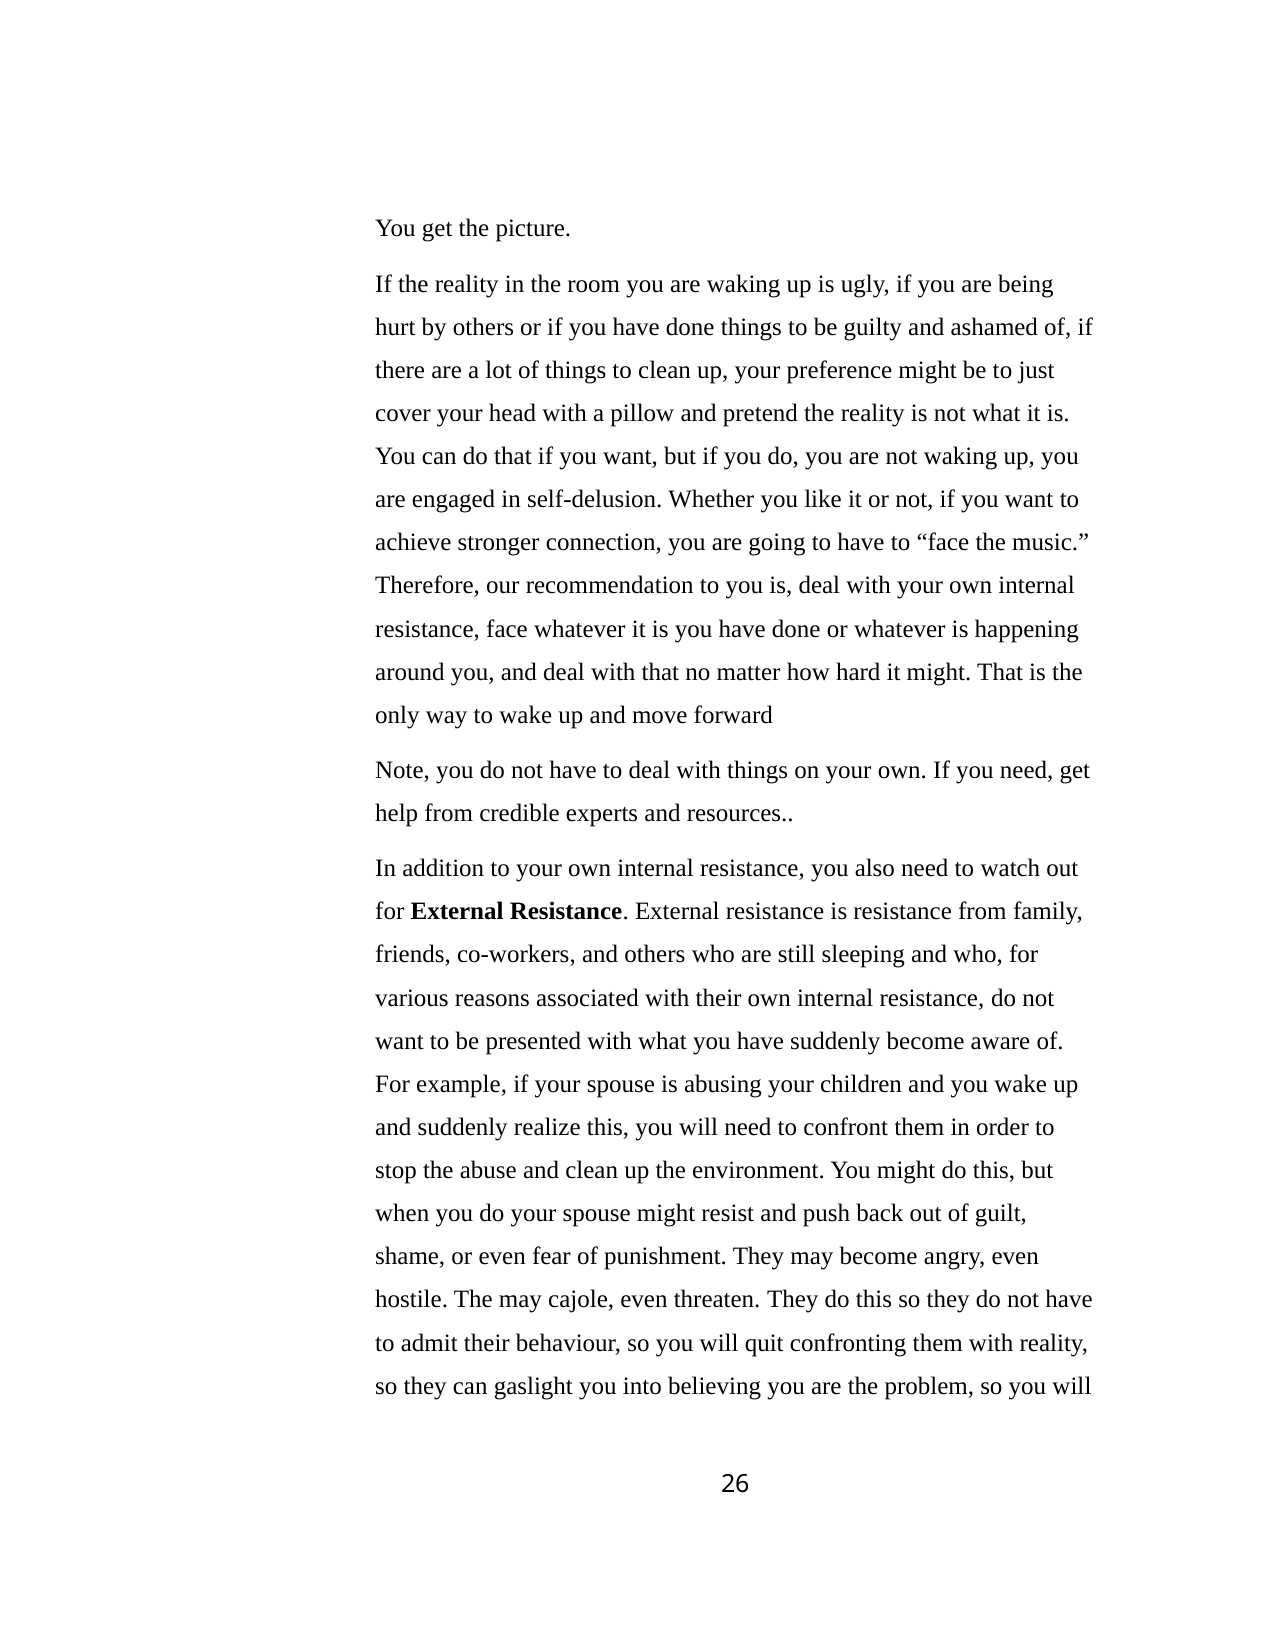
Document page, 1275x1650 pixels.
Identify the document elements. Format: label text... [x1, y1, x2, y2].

text Note, you do not have to deal with things on your own. If you need, get help from credible experts and resources.. [375, 755, 1095, 827]
text If the reality in the room you are waking up is ugly, if you are being hurt by others or if you have done things to be guilty and ashamed of, if there are a lot of things to clean up, your preference might be to just cover your head with a pillow and pretend the reality is not what it is. You can do that if you want, but if you do, you are not waking up, you are engaged in self-delusion. Whether you like it or not, if you want to achieve stronger connection, you are going to have to “face the music.” Therefore, our recommendation to you is, deal with your own internal resistance, face whatever it is you have done or whatever is happening around you, and deal with that no matter how hard it might. That is the only way to wake up and move forward [375, 269, 1095, 729]
text You get the picture. [375, 213, 1095, 242]
text In addition to your own internal resistance, you also need to watch out for External Resistance. External resistance is resistance from family, friends, co-workers, and others who are still sleeping and who, for various reasons associated with their own internal resistance, do not want to be presented with what you have suddenly become aware of. For example, if your spouse is abusing your children and you wake up and suddenly realize this, you will need to confront them in order to stop the abuse and clean up the environment. You might do this, but when you do your spouse might resist and push back out of guilt, shame, or even fear of punishment. They may become angry, even hostile. The may cajole, even threaten. They do this so they do not have to admit their behaviour, so you will quit confronting them with reality, so they can gaslight you into believing you are the problem, so you will [375, 853, 1095, 1399]
